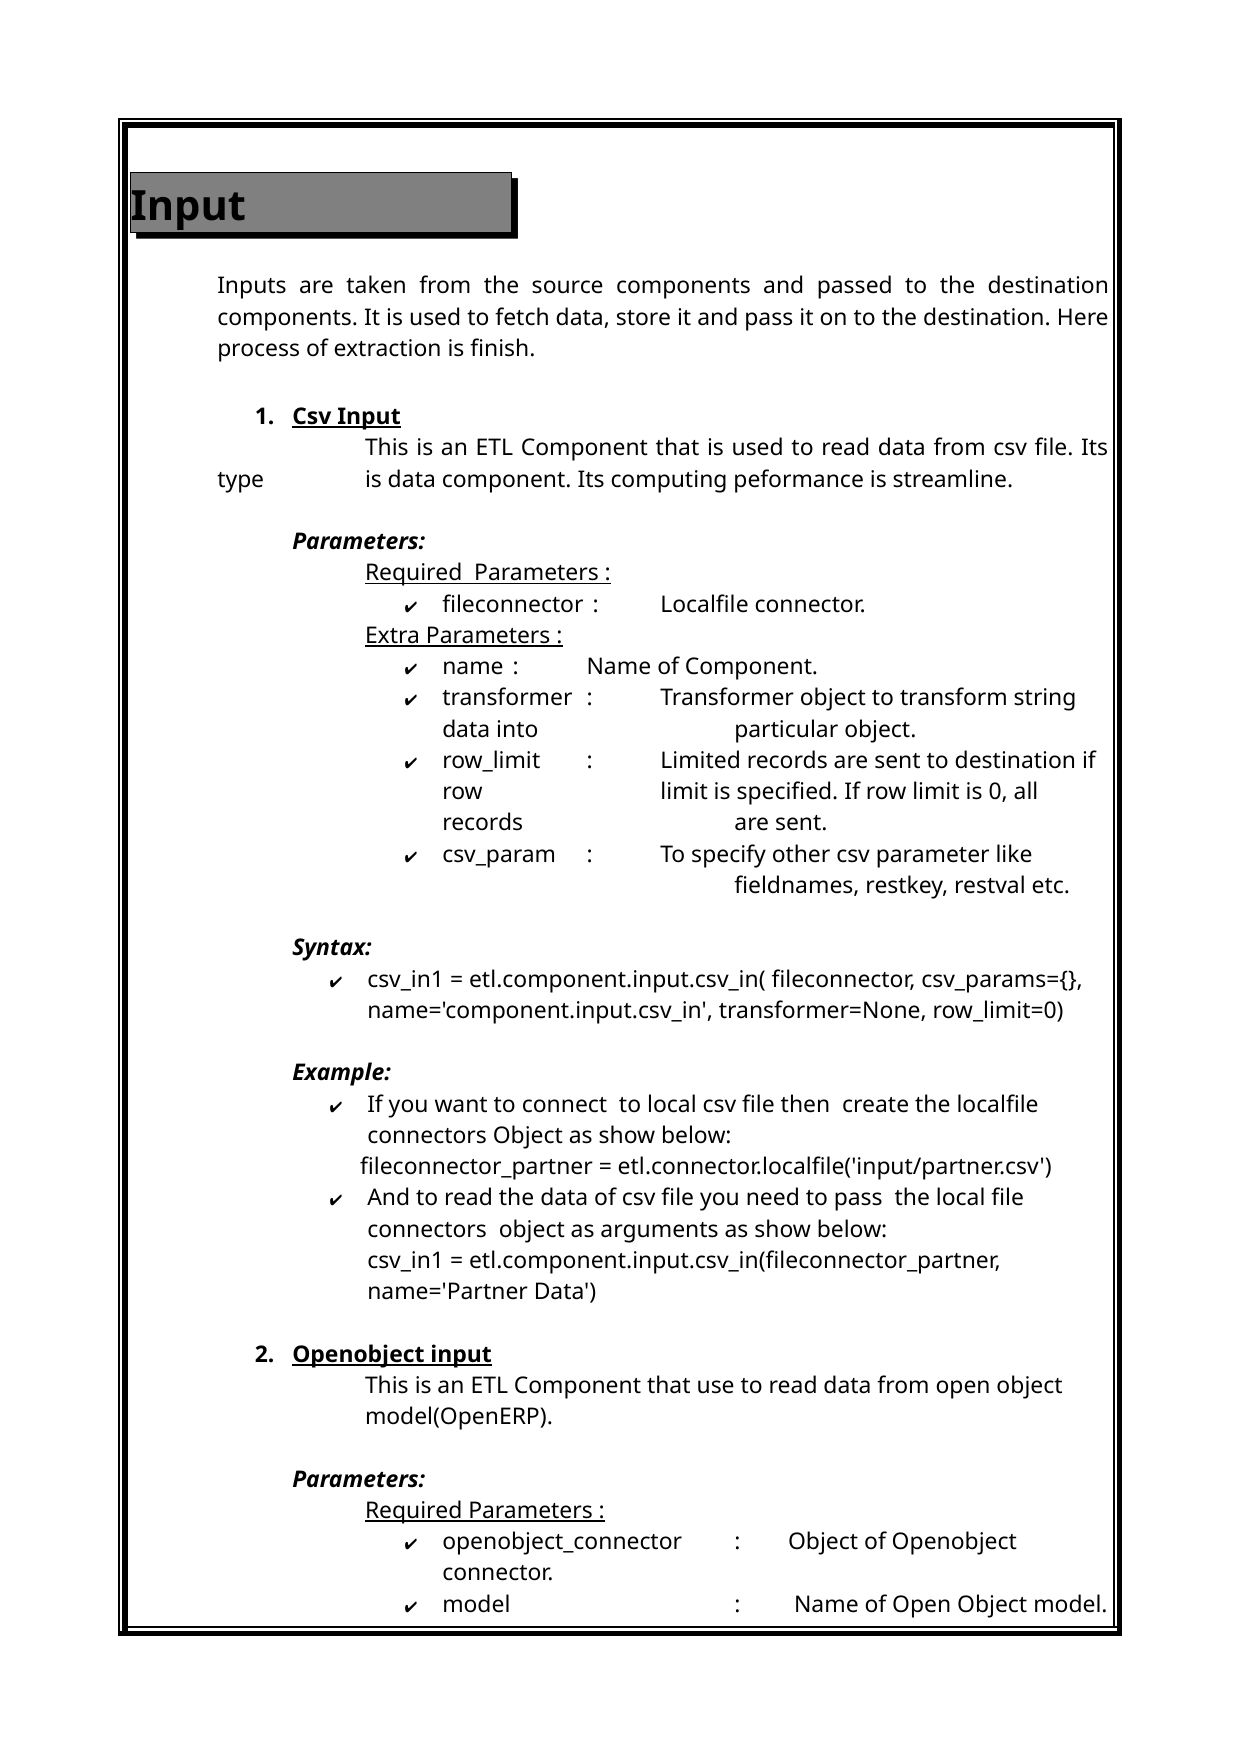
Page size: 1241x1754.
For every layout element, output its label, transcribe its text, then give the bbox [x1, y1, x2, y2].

list model : Name of Open Object model. [404, 1588, 1110, 1619]
list csv_param : To specify other csv parameter like fieldnames, restkey, restval etc. [404, 838, 1110, 900]
text fileconnector_partner = etl.connector.localfile('input/partner.csv') [217, 1150, 1110, 1181]
list name : Name of Component. [404, 650, 1110, 681]
list csv_in1 = etl.component.input.csv_in( fileconnector, csv_params={}, name='component.input.csv_in', transformer=None, row_limit=0) [329, 963, 1110, 1025]
text This is an ETL Component that use to read data from open object model(OpenERP). [217, 1369, 1110, 1431]
text Example: [217, 1056, 1110, 1088]
text This is an ETL Component that is used to read data from csv file. Its type is data component. Its computing peformance is streamline. [217, 431, 1110, 494]
text Syntax: [217, 931, 1110, 963]
text Parameters: [217, 525, 1110, 556]
text Extra Parameters : [217, 619, 1110, 650]
text Parameters: [217, 1463, 1110, 1494]
text Required Parameters : [217, 1494, 1110, 1525]
list Csv Input [254, 400, 1110, 431]
text Input [512, 176, 1110, 233]
list openobject_connector : Object of Openobject connector. [404, 1525, 1110, 1588]
text Required Parameters : [217, 556, 1110, 588]
list Openobject input [254, 1338, 1110, 1369]
list fileconnector : Localfile connector. [404, 588, 1110, 619]
list transformer : Transformer object to transform string data into particular object. [404, 681, 1110, 744]
text Inputs are taken from the source components and passed to the destination components. It is used to fetch data, store it and pass it on to the destination. Here process of extraction is finish. [217, 269, 1110, 363]
list And to read the data of csv file you need to pass the local file connectors object as arguments as show below: csv_in1 = etl.component.input.csv_in(fileconnector_partner, name='Partner Data') [329, 1181, 1110, 1306]
list row_limit : Limited records are sent to destination if row limit is specified. If row limit is 0, all records are sent. [404, 744, 1110, 838]
list If you want to connect to local csv file then create the localfile connectors Object as show below: [329, 1088, 1110, 1150]
